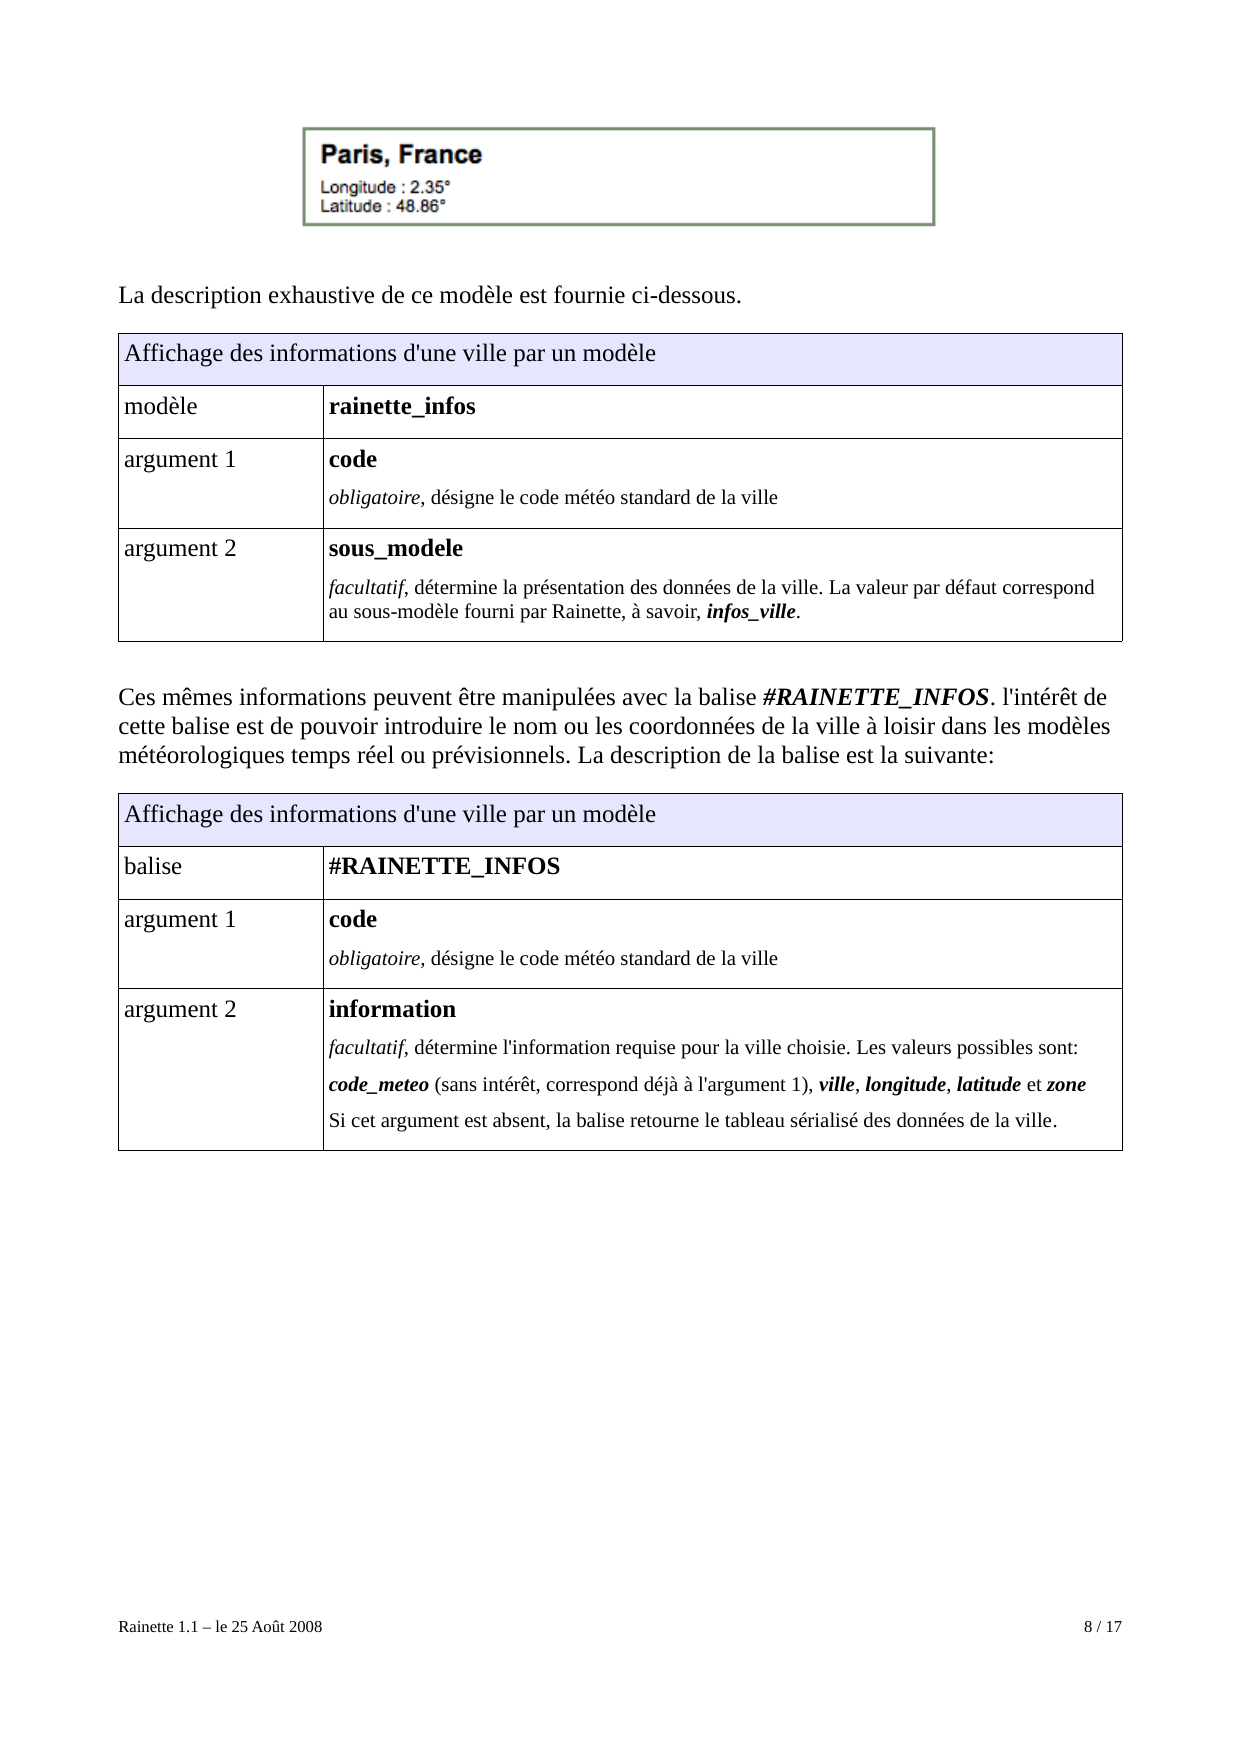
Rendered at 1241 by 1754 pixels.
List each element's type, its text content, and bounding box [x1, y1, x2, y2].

table_cell information facultatif, détermine l'information requise pour la ville choisie. Les valeurs possibles sont: code_meteo (sans intérêt, correspond déjà à l'argument 1), ville, longitude, latitude et zone Si cet argument est absent, la balise retourne le tableau sérialisé des données de la ville. [324, 989, 1122, 1150]
text Ces mêmes informations peuvent être manipulées avec la balise #RAINETTE_INFOS. l'intérêt de cette balise est de pouvoir introduire le nom ou les coordonnées de la ville à loisir dans les modèles météorologiques temps réel ou prévisionnels. La description de la balise est la suivante: [118, 682, 1122, 769]
table_cell rainette_infos [324, 386, 1122, 438]
table_cell modèle [119, 386, 323, 438]
table_cell balise [119, 847, 323, 898]
table_header Affichage des informations d'une ville par un modèle [119, 794, 1122, 846]
table_cell code obligatoire, désigne le code météo standard de la ville [324, 439, 1122, 528]
table_header Affichage des informations d'une ville par un modèle [119, 334, 1122, 385]
table_cell argument 1 [119, 439, 323, 528]
table_cell argument 2 [119, 989, 323, 1150]
text La description exhaustive de ce modèle est fournie ci-dessous. [118, 280, 1122, 308]
table_cell argument 1 [119, 900, 323, 988]
table_cell sous_modele facultatif, détermine la présentation des données de la ville. La valeur par défaut correspond au sous-modèle fourni par Rainette, à savoir, infos_ville. [324, 529, 1122, 641]
picture [295, 118, 945, 239]
table_cell argument 2 [119, 529, 323, 641]
table_cell code obligatoire, désigne le code météo standard de la ville [324, 900, 1122, 988]
table_cell #RAINETTE_INFOS [324, 847, 1122, 898]
